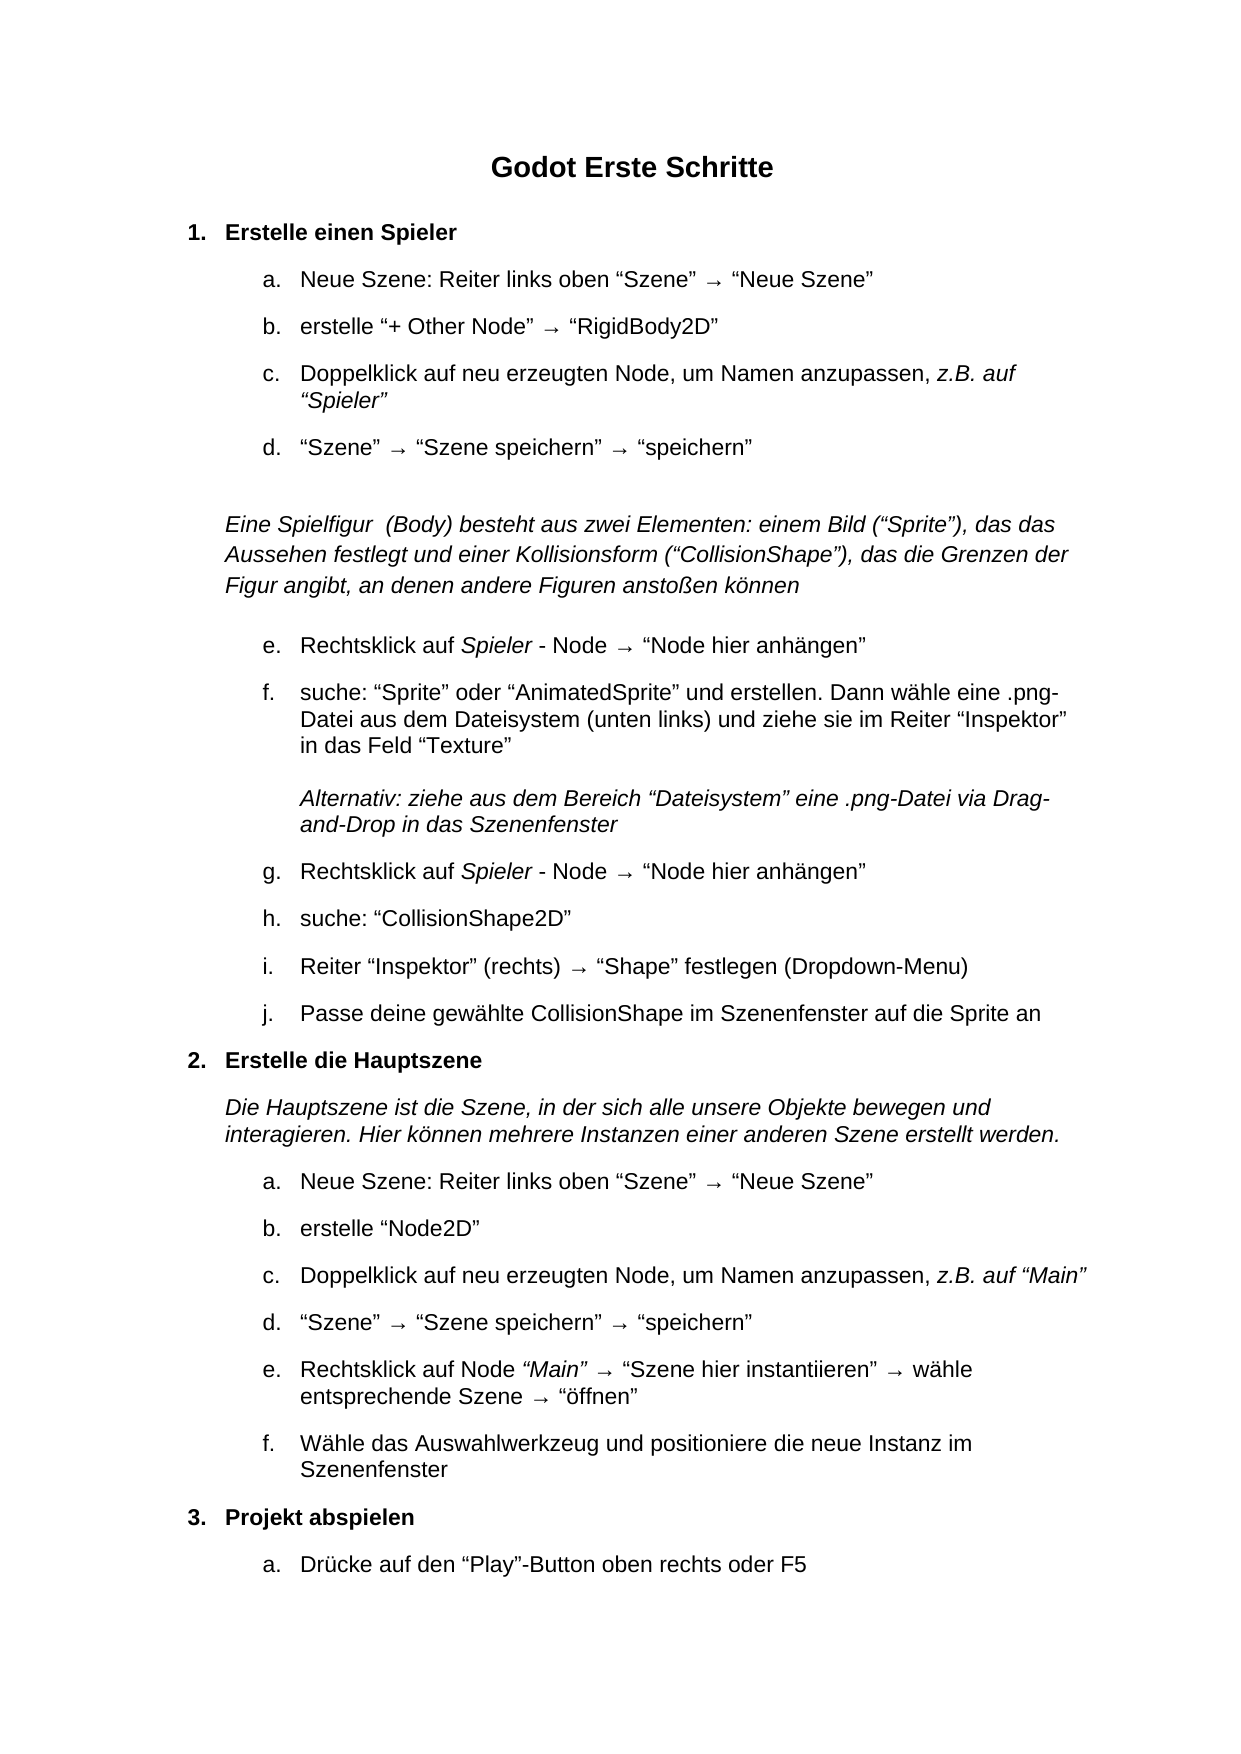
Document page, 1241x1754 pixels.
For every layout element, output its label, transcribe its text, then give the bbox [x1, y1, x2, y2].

text Die Hauptszene ist die Szene, in der sich alle unsere Objekte bewegen und interagieren. Hier können mehrere Instanzen einer anderen Szene erstellt werden. [225, 1094, 1090, 1147]
list Doppelklick auf neu erzeugten Node, um Namen anzupassen, z.B. auf “Spieler” [262, 360, 1090, 413]
list Rechtsklick auf Node “Main” → “Szene hier instantiieren” → wähle entsprechende Szene → “öffnen” [262, 1356, 1090, 1409]
list suche: “CollisionShape2D” [262, 905, 1090, 932]
list erstelle “+ Other Node” → “RigidBody2D” [262, 313, 1090, 339]
list Passe deine gewählte CollisionShape im Szenenfenster auf die Sprite an [262, 1000, 1090, 1026]
list “Szene” → “Szene speichern” → “speichern” [262, 434, 1090, 460]
list suche: “Sprite” oder “AnimatedSprite” und erstellen. Dann wähle eine .png-Datei aus dem Dateisystem (unten links) und ziehe sie im Reiter “Inspektor” in das Feld “Texture” Alternativ: ziehe aus dem Bereich “Dateisystem” eine .png-Datei via Drag-and-Drop in das Szenenfenster [262, 679, 1090, 837]
text Eine Spielfigur (Body) besteht aus zwei Elementen: einem Bild (“Sprite”), das das Aussehen festlegt und einer Kollisionsform (“CollisionShape”), das die Grenzen der Figur angibt, an denen andere Figuren anstoßen können [225, 511, 1090, 598]
list Rechtsklick auf Spieler - Node → “Node hier anhängen” [262, 858, 1090, 884]
list erstelle “Node2D” [262, 1215, 1090, 1241]
list Rechtsklick auf Spieler - Node → “Node hier anhängen” [262, 632, 1090, 658]
list Reiter “Inspektor” (rechts) → “Shape” festlegen (Dropdown-Menu) [262, 953, 1090, 979]
list Doppelklick auf neu erzeugten Node, um Namen anzupassen, z.B. auf “Main” [262, 1262, 1090, 1288]
list “Szene” → “Szene speichern” → “speichern” [262, 1309, 1090, 1336]
list Neue Szene: Reiter links oben “Szene” → “Neue Szene” [262, 266, 1090, 292]
list Drücke auf den “Play”-Button oben rechts oder F5 [262, 1551, 1090, 1577]
text Godot Erste Schritte [150, 150, 1090, 183]
list Wähle das Auswahlwerkzeug und positioniere die neue Instanz im Szenenfenster [262, 1430, 1090, 1483]
list Neue Szene: Reiter links oben “Szene” → “Neue Szene” [262, 1168, 1090, 1194]
list Projekt abspielen [187, 1503, 1090, 1530]
list Erstelle einen Spieler [187, 219, 1090, 245]
list Erstelle die Hauptszene [187, 1047, 1090, 1073]
